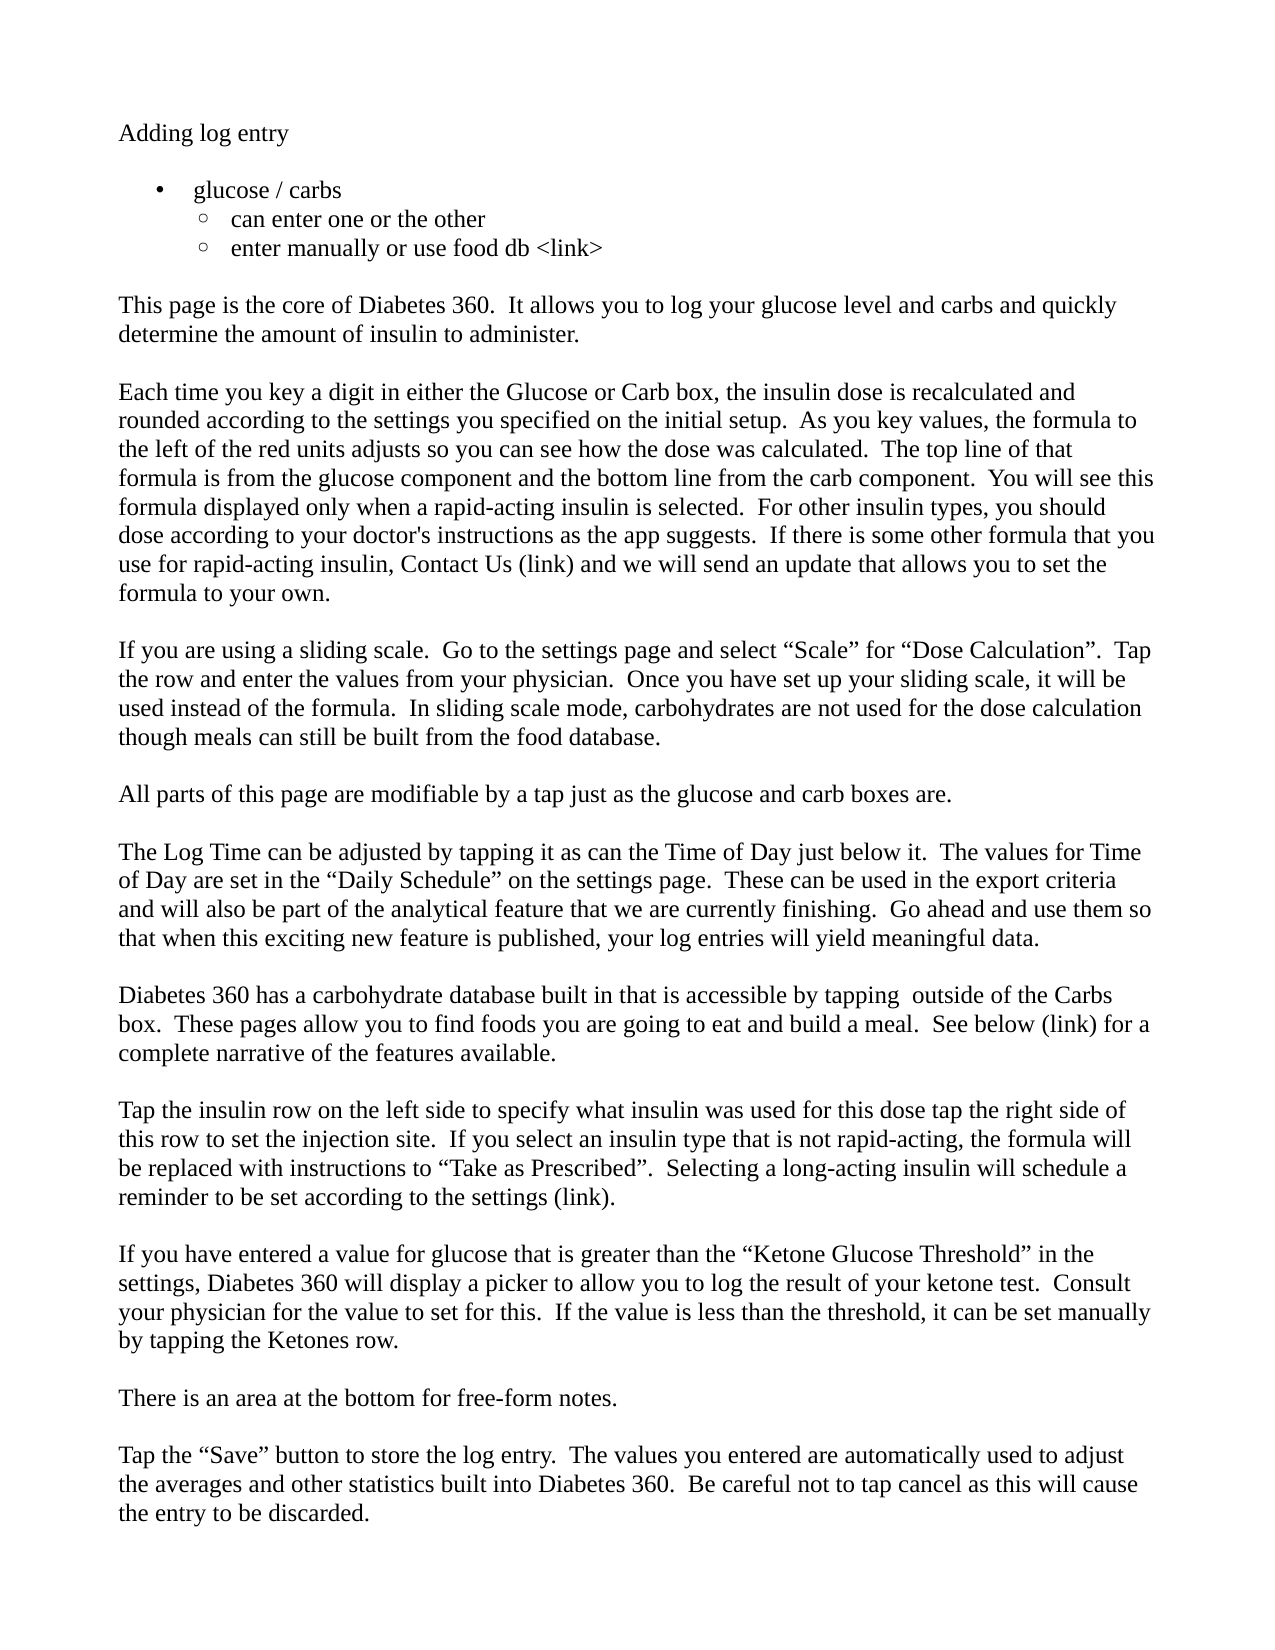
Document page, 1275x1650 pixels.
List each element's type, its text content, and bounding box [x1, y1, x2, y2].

text Tap the insulin row on the left side to specify what insulin was used for this dose tap the right side of this row to set the injection site. If you select an insulin type that is not rapid-acting, the formula will be replaced with instructions to “Take as Prescribed”. Selecting a long-acting insulin will schedule a reminder to be set according to the settings (link). [118, 1096, 1157, 1211]
text If you are using a sliding scale. Go to the settings page and select “Scale” for “Dose Calculation”. Tap the row and enter the values from your physician. Once you have set up your sliding scale, it will be used instead of the formula. In sliding scale mode, carbohydrates are not used for the dose calculation though meals can still be built from the food database. [118, 636, 1157, 751]
text There is an area at the bottom for free-form notes. [118, 1383, 1157, 1412]
text Tap the “Save” button to store the log entry. The values you entered are automatically used to adjust the averages and other statistics built into Diabetes 360. Be careful not to tap cancel as this will cause the entry to be discarded. [118, 1441, 1157, 1527]
list glucose / carbs [156, 176, 1157, 204]
text All parts of this page are modifiable by a tap just as the glucose and carb boxes are. [118, 779, 1157, 808]
text Diabetes 360 has a carbohydrate database built in that is accessible by tapping outside of the Carbs box. These pages allow you to find foods you are going to eat and build a meal. See below (link) for a complete narrative of the features available. [118, 981, 1157, 1067]
list enter manually or use food db <link> [193, 233, 1157, 262]
text If you have entered a value for glucose that is greater than the “Ketone Glucose Threshold” in the settings, Diabetes 360 will display a picker to allow you to log the result of your ketone test. Consult your physician for the value to set for this. If the value is less than the threshold, it can be set manually by tapping the Ketones row. [118, 1239, 1157, 1354]
text The Log Time can be adjusted by tapping it as can the Time of Day just below it. The values for Time of Day are set in the “Daily Schedule” on the settings page. These can be used in the export criteria and will also be part of the analytical feature that we are currently finishing. Go ahead and use them so that when this exciting new feature is published, your log entries will yield meaningful data. [118, 837, 1157, 952]
list can enter one or the other [193, 204, 1157, 233]
text Each time you key a digit in either the Glucose or Carb box, the insulin dose is recalculated and rounded according to the settings you specified on the initial setup. As you key values, the formula to the left of the red units adjusts so you can see how the dose was calculated. The top line of that formula is from the glucose component and the bottom line from the carb component. You will see this formula displayed only when a rapid-acting insulin is selected. For other insulin types, you should dose according to your doctor's instructions as the app suggests. If there is some other formula that you use for rapid-acting insulin, Contact Us (link) and we will send an update that allows you to set the formula to your own. [118, 377, 1157, 607]
text This page is the core of Diabetes 360. It allows you to log your glucose level and carbs and quickly determine the amount of insulin to administer. [118, 291, 1157, 348]
text Adding log entry [118, 118, 1157, 147]
